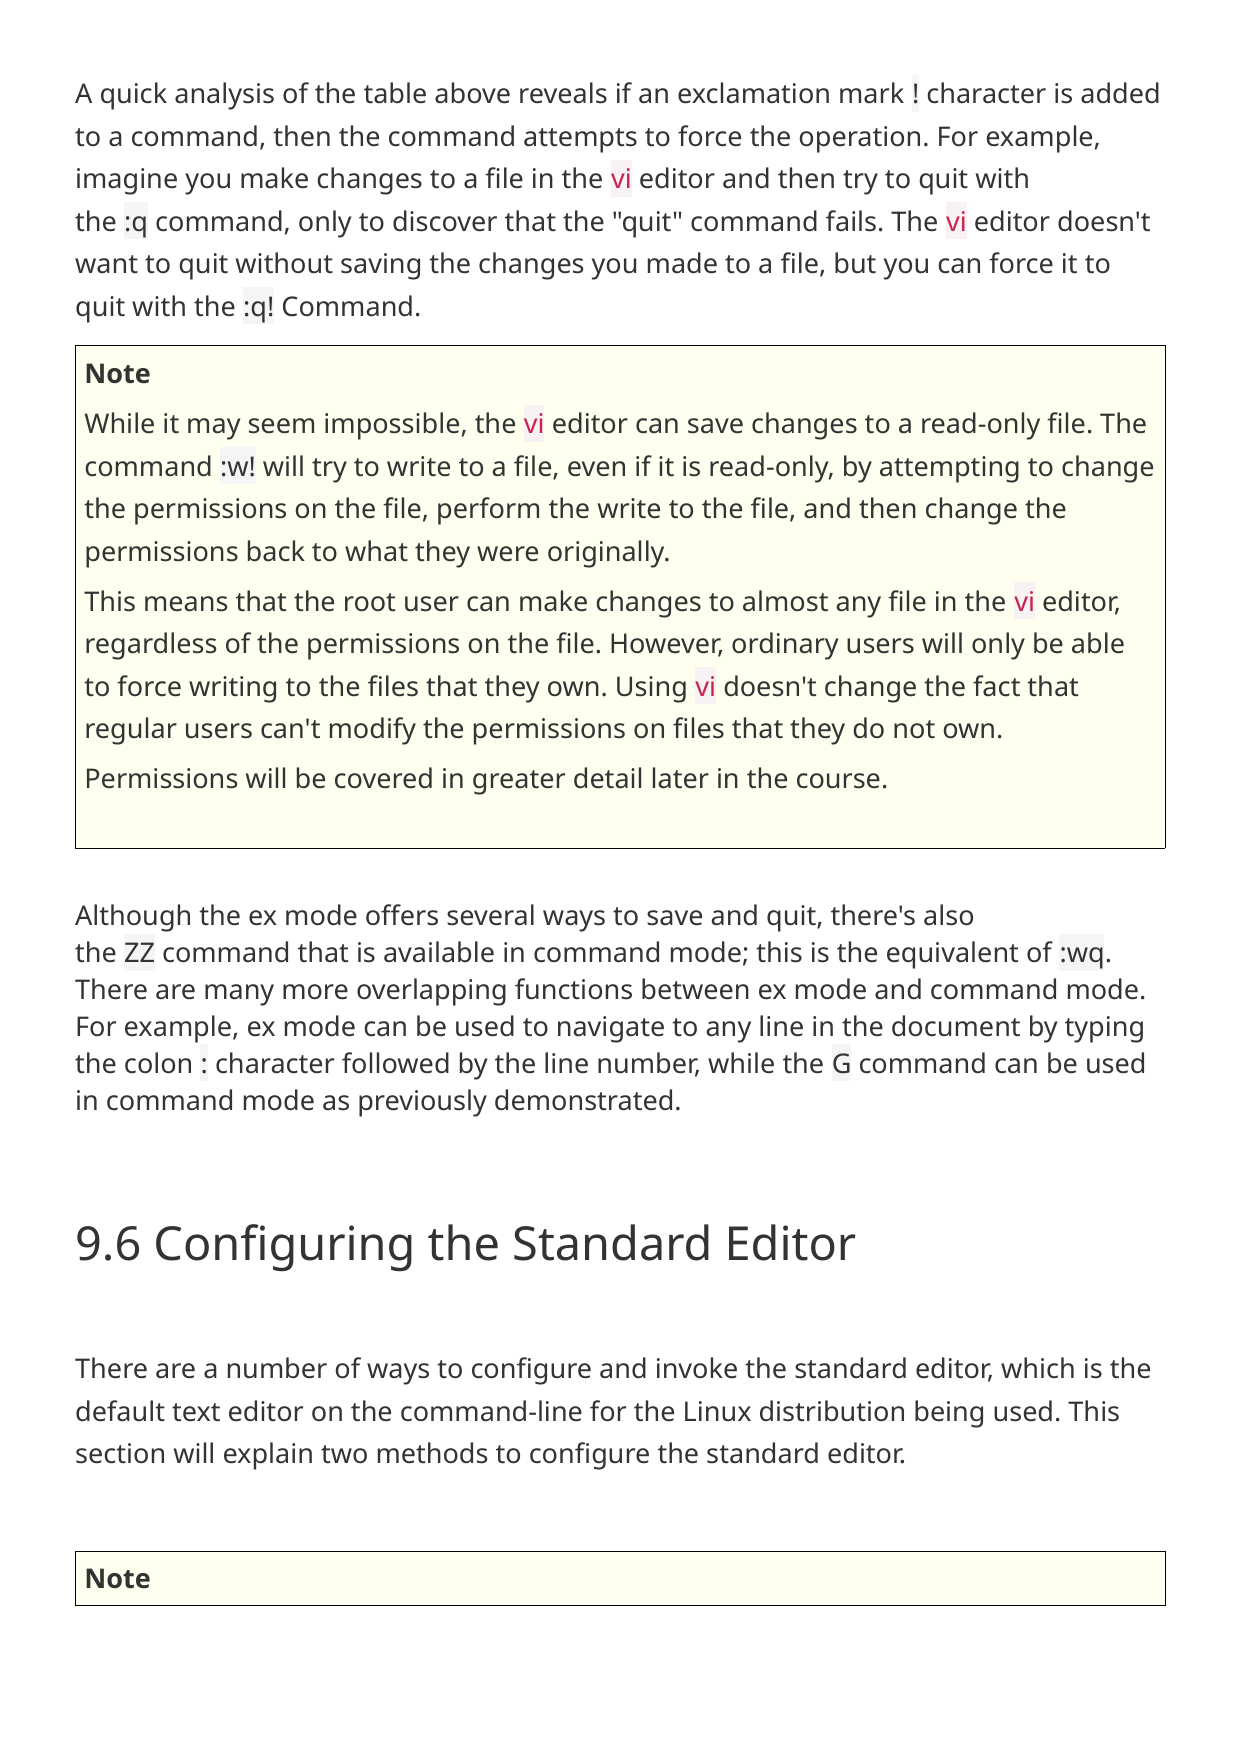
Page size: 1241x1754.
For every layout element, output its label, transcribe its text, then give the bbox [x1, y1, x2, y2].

text A quick analysis of the table above reveals if an exclamation mark ! character is added to a command, then the command attempts to force the operation. For example, imagine you make changes to a file in the vi editor and then try to quit with the :q command, only to discover that the "quit" command fails. The vi editor doesn't want to quit without saving the changes you made to a file, but you can force it to quit with the :q! Command. [75, 75, 1165, 324]
text There are a number of ways to configure and invoke the standard editor, which is the default text editor on the command-line for the Linux distribution being used. This section will explain two methods to configure the standard editor. [75, 1350, 1165, 1471]
text Note [76, 1552, 1165, 1605]
text This means that the root user can make changes to almost any file in the vi editor, regardless of the permissions on the file. However, ordinary users will only be able to force writing to the files that they own. Using vi doesn't change the fact that regular users can't modify the permissions on files that they do not own. [76, 573, 1165, 746]
text Permissions will be covered in greater detail later in the course. [76, 751, 1165, 793]
text Although the ex mode offers several ways to save and quit, there's also the ZZ command that is available in command mode; this is the equivalent of :wq. There are many more overlapping functions between ex mode and command mode. For example, ex mode can be used to navigate to any line in the document by typing the colon : character followed by the line number, while the G command can be used in command mode as previously demonstrated. [75, 897, 1165, 1118]
subtitle 9.6 Configuring the Standard Editor [75, 1210, 1165, 1274]
text Note [76, 346, 1165, 391]
text While it may seem impossible, the vi editor can save changes to a read-only file. The command :w! will try to write to a file, even if it is read-only, by attempting to change the permissions on the file, perform the write to the file, and then change the permissions back to what they were originally. [76, 396, 1165, 569]
